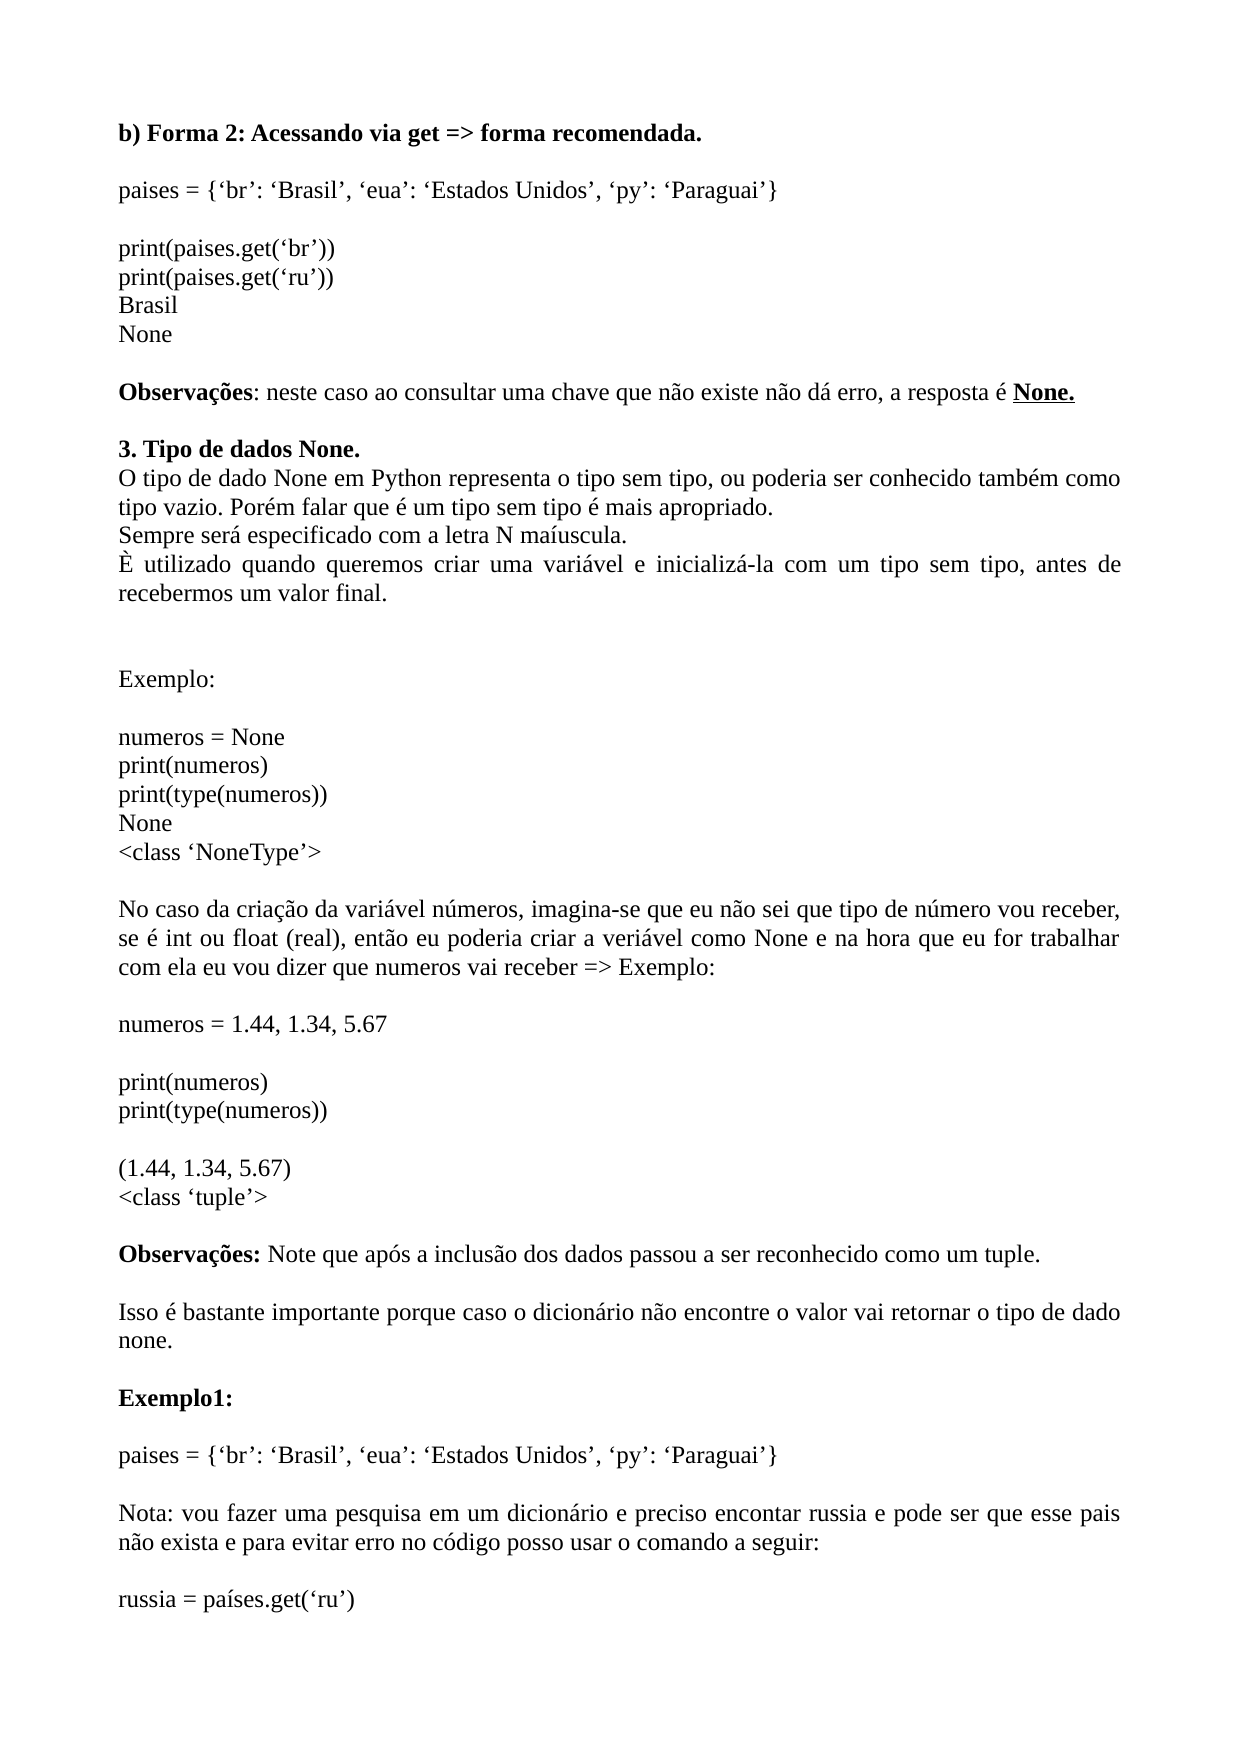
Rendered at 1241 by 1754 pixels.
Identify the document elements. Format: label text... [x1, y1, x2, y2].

text Nota: vou fazer uma pesquisa em um dicionário e preciso encontar russia e pode ser que esse pais não exista e para evitar erro no código posso usar o comando a seguir: [118, 1498, 1122, 1556]
text Isso é bastante importante porque caso o dicionário não encontre o valor vai retornar o tipo de dado none. [118, 1297, 1122, 1354]
text print(paises.get(‘br’)) [118, 233, 1122, 262]
text No caso da criação da variável números, imagina-se que eu não sei que tipo de número vou receber, se é int ou float (real), então eu poderia criar a veriável como None e na hora que eu for trabalhar com ela eu vou dizer que numeros vai receber => Exemplo: [118, 894, 1122, 981]
text <class ‘tuple’> [118, 1182, 1122, 1211]
text print(type(numeros)) [118, 1096, 1122, 1124]
text (1.44, 1.34, 5.67) [118, 1153, 1122, 1182]
text paises = {‘br’: ‘Brasil’, ‘eua’: ‘Estados Unidos’, ‘py’: ‘Paraguai’} [118, 1441, 1122, 1469]
text Sempre será especificado com a letra N maíuscula. [118, 521, 1122, 549]
text None [118, 808, 1122, 837]
text Exemplo1: [118, 1383, 1122, 1412]
text È utilizado quando queremos criar uma variável e inicializá-la com um tipo sem tipo, antes de recebermos um valor final. [118, 549, 1122, 607]
text None [118, 319, 1122, 348]
text b) Forma 2: Acessando via get => forma recomendada. [118, 118, 1122, 147]
text print(numeros) [118, 1067, 1122, 1096]
text Exemplo: [118, 664, 1122, 693]
text 3. Tipo de dados None. [118, 434, 1122, 463]
text numeros = 1.44, 1.34, 5.67 [118, 1009, 1122, 1038]
text Observações: neste caso ao consultar uma chave que não existe não dá erro, a resposta é None. [118, 377, 1122, 406]
text paises = {‘br’: ‘Brasil’, ‘eua’: ‘Estados Unidos’, ‘py’: ‘Paraguai’} [118, 176, 1122, 204]
text Observações: Note que após a inclusão dos dados passou a ser reconhecido como um tuple. [118, 1239, 1122, 1268]
text print(paises.get(‘ru’)) [118, 262, 1122, 291]
text Brasil [118, 291, 1122, 319]
text russia = países.get(‘ru’) [118, 1584, 1122, 1613]
text print(type(numeros)) [118, 779, 1122, 808]
text O tipo de dado None em Python representa o tipo sem tipo, ou poderia ser conhecido também como tipo vazio. Porém falar que é um tipo sem tipo é mais apropriado. [118, 463, 1122, 521]
text numeros = None [118, 722, 1122, 751]
text <class ‘NoneType’> [118, 837, 1122, 866]
text print(numeros) [118, 751, 1122, 779]
